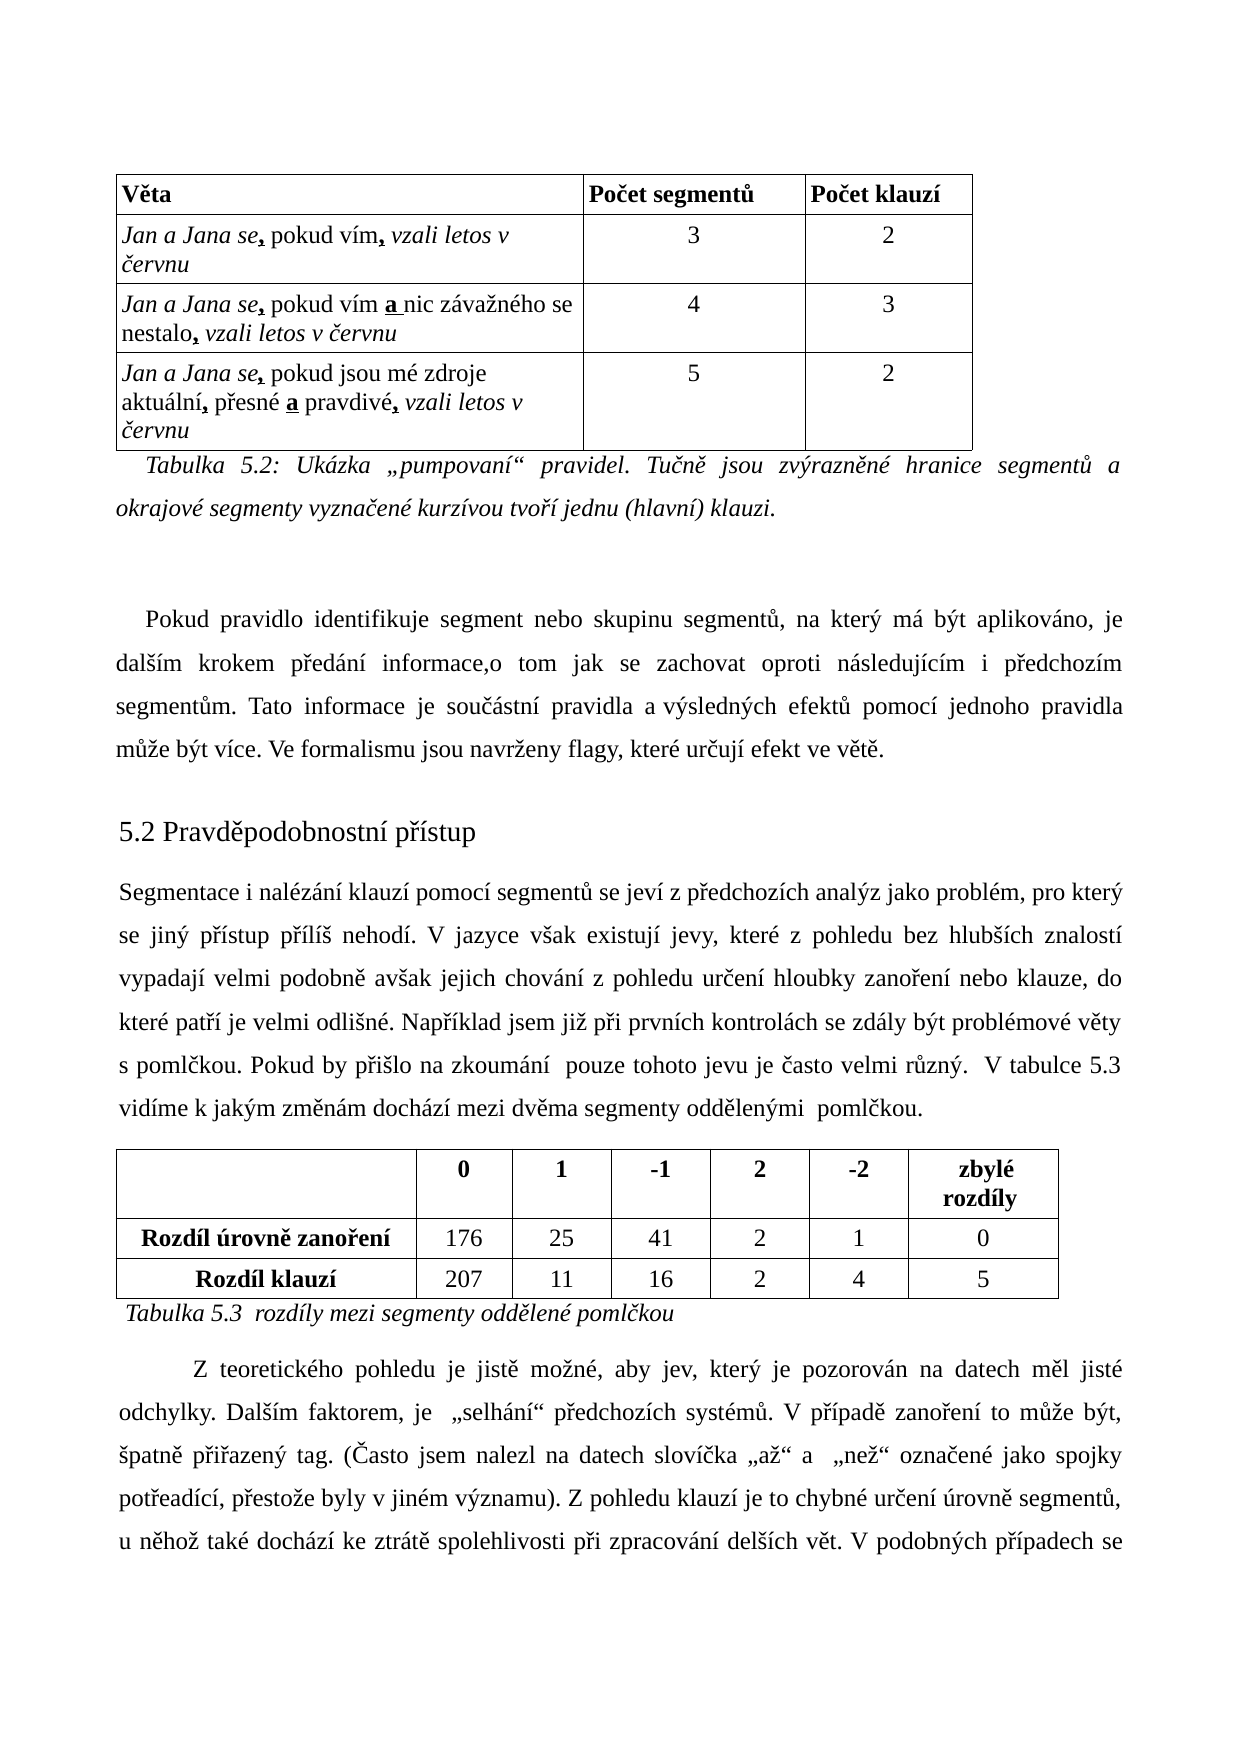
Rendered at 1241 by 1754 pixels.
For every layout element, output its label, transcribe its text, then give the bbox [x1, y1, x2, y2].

table_cell Jan a Jana se, pokud vím a nic závažného se nestalo, vzali letos v červnu [117, 284, 583, 352]
text Pokud pravidlo identifikuje segment nebo skupinu segmentů, na který má být aplikováno, je dalším krokem předání informace,o tom jak se zachovat oproti následujícím i předchozím segmentům. Tato informace je součástní pravidla a výsledných efektů pomocí jednoho pravidla může být více. Ve formalismu jsou navrženy flagy, které určují efekt ve větě. [116, 604, 1123, 763]
table_header Počet klauzí [806, 175, 972, 214]
table_cell 3 [584, 215, 805, 283]
table_cell 4 [810, 1259, 908, 1298]
table_cell 2 [806, 353, 972, 450]
table_cell Rozdíl úrovně zanoření [117, 1219, 416, 1258]
table_cell 1 [810, 1219, 908, 1258]
table_header -2 [810, 1150, 908, 1218]
table_cell 207 [417, 1259, 512, 1298]
text Tabulka 5.2: Ukázka „pumpovaní“ pravidel. Tučně jsou zvýrazněné hranice segmentů a okrajové segmenty vyznačené kurzívou tvoří jednu (hlavní) klauzi. [116, 450, 1123, 522]
table_cell 11 [513, 1259, 611, 1298]
table_header Věta [117, 175, 583, 214]
table_cell 25 [513, 1219, 611, 1258]
subtitle Pravděpodobnostní přístup [119, 814, 1123, 848]
table_header 1 [513, 1150, 611, 1218]
table_header Počet segmentů [584, 175, 805, 214]
table_cell 2 [806, 215, 972, 283]
table_cell 176 [417, 1219, 512, 1258]
table_cell Rozdíl klauzí [117, 1259, 416, 1298]
table_header 2 [711, 1150, 809, 1218]
table_cell 4 [584, 284, 805, 352]
table_header [117, 1150, 416, 1218]
table_header -1 [612, 1150, 710, 1218]
table_cell 5 [584, 353, 805, 450]
text Z teoretického pohledu je jistě možné, aby jev, který je pozorován na datech měl jisté odchylky. Dalším faktorem, je „selhání“ předchozích systémů. V případě zanoření to může být, špatně přiřazený tag. (Často jsem nalezl na datech slovíčka „až“ a „než“ označené jako spojky potřeadící, přestože byly v jiném významu). Z pohledu klauzí je to chybné určení úrovně segmentů, u něhož také dochází ke ztrátě spolehlivosti při zpracování delších vět. V podobných případech se [119, 1354, 1123, 1555]
table_header 0 [417, 1150, 512, 1218]
table_cell 16 [612, 1259, 710, 1298]
table_cell 41 [612, 1219, 710, 1258]
table_cell 3 [806, 284, 972, 352]
table_cell 2 [711, 1259, 809, 1298]
text Tabulka 5.3 rozdíly mezi segmenty oddělené pomlčkou [119, 1298, 1123, 1327]
table_cell Jan a Jana se, pokud vím, vzali letos v červnu [117, 215, 583, 283]
table_header zbylé rozdíly [909, 1150, 1058, 1218]
table_cell 0 [909, 1219, 1058, 1258]
table_cell 5 [909, 1259, 1058, 1298]
table_cell 2 [711, 1219, 809, 1258]
table_cell Jan a Jana se, pokud jsou mé zdroje aktuální, přesné a pravdivé, vzali letos v červnu [117, 353, 583, 450]
text Segmentace i nalézání klauzí pomocí segmentů se jeví z předchozích analýz jako problém, pro který se jiný přístup přílíš nehodí. V jazyce však existují jevy, které z pohledu bez hlubších znalostí vypadají velmi podobně avšak jejich chování z pohledu určení hloubky zanoření nebo klauze, do které patří je velmi odlišné. Například jsem již při prvních kontrolách se zdály být problémové věty s pomlčkou. Pokud by přišlo na zkoumání pouze tohoto jevu je často velmi různý. V tabulce 5.3 vidíme k jakým změnám dochází mezi dvěma segmenty oddělenými pomlčkou. [119, 877, 1123, 1122]
